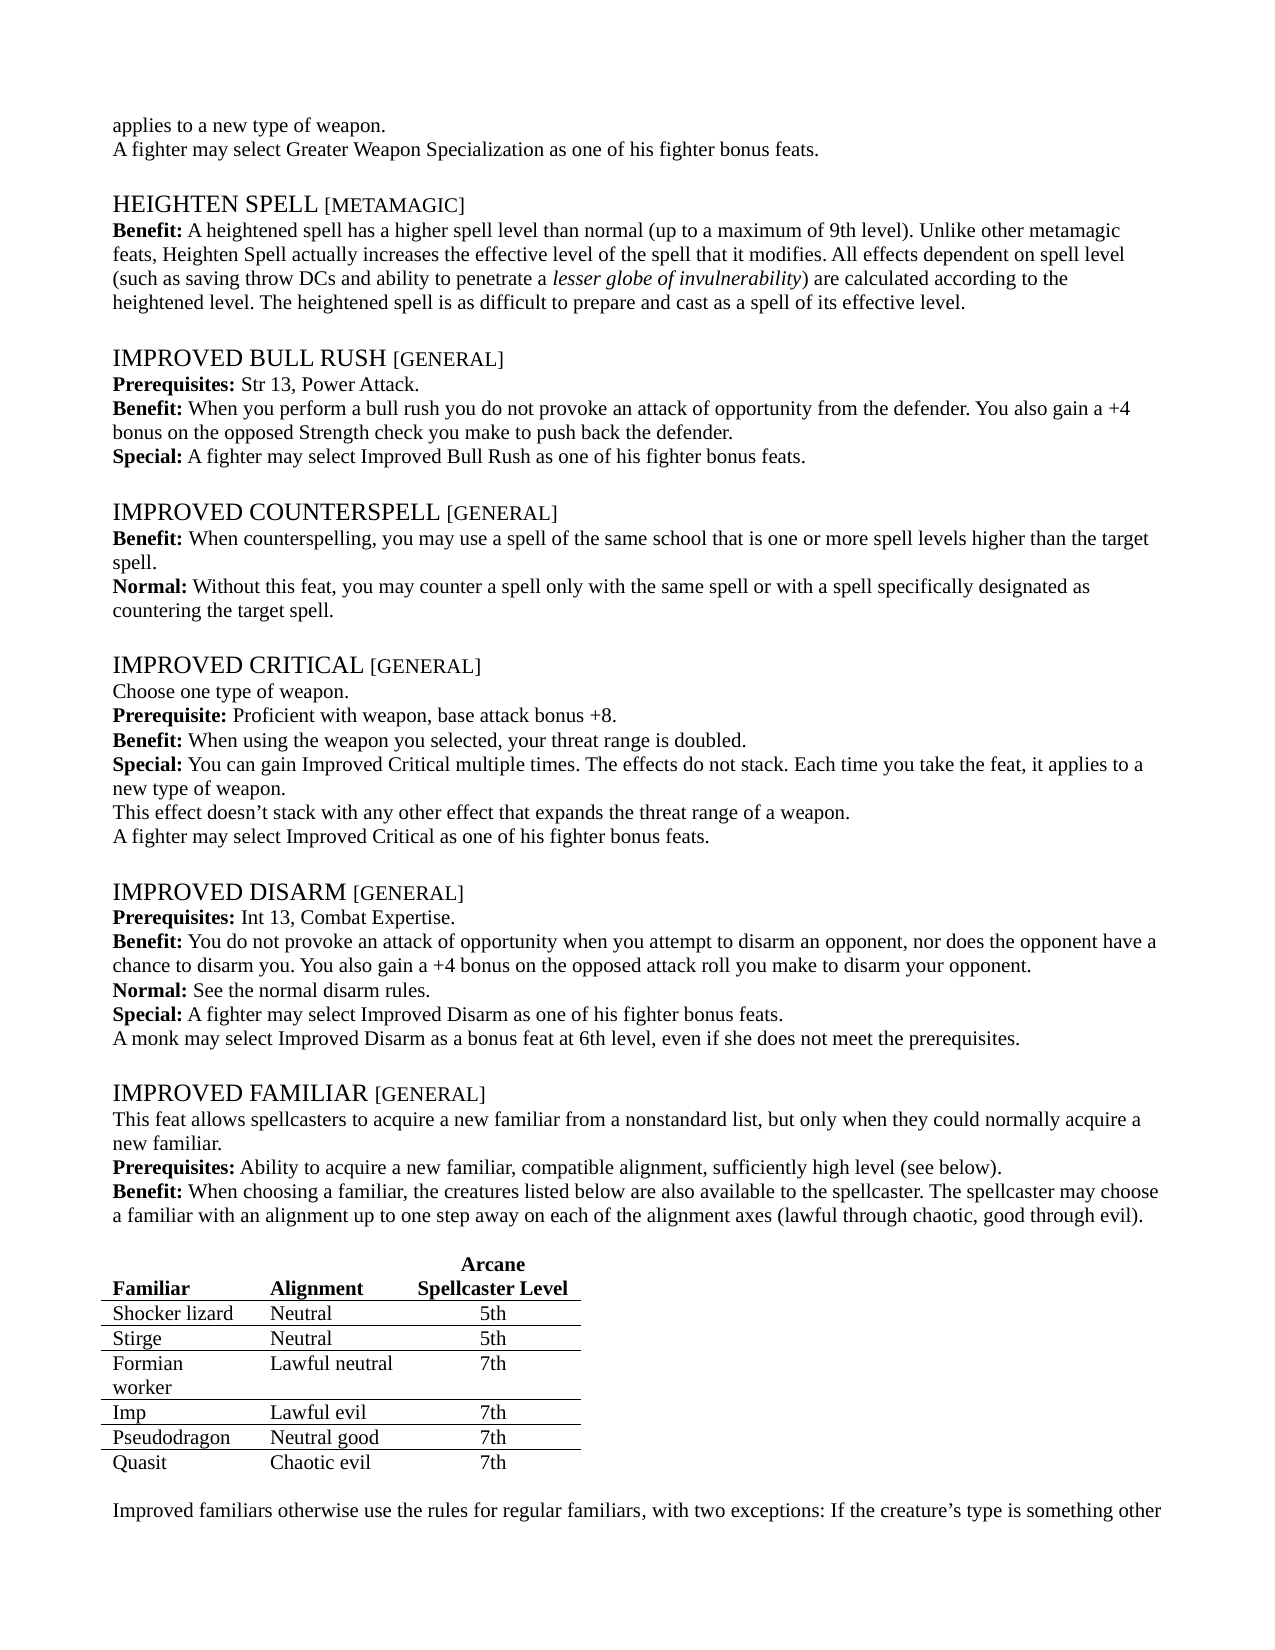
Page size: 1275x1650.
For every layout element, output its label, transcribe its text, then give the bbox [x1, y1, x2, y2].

table_cell Neutral [259, 1326, 404, 1350]
text Choose one type of weapon. [112, 679, 1162, 703]
text This feat allows spellcasters to acquire a new familiar from a nonstandard list, but only when they could normally acquire a new familiar. [112, 1107, 1162, 1155]
text Benefit: A heightened spell has a higher spell level than normal (up to a maximum of 9th level). Unlike other metamagic feats, Heighten Spell actually increases the effective level of the spell that it modifies. All effects dependent on spell level (such as saving throw DCs and ability to penetrate a lesser globe of invulnerability) are calculated according to the heightened level. The heightened spell is as difficult to prepare and cast as a spell of its effective level. [112, 218, 1162, 314]
table_header Alignment [259, 1252, 404, 1300]
text Prerequisite: Proficient with weapon, base attack bonus +8. [112, 703, 1162, 727]
table_cell 5th [404, 1326, 581, 1350]
table_cell 7th [404, 1425, 581, 1449]
text Prerequisites: Int 13, Combat Expertise. [112, 905, 1162, 929]
text IMPROVED CRITICAL [GENERAL] [112, 651, 1162, 679]
text IMPROVED DISARM [GENERAL] [112, 877, 1162, 905]
text Benefit: When choosing a familiar, the creatures listed below are also available to the spellcaster. The spellcaster may choose a familiar with an alignment up to one step away on each of the alignment axes (lawful through chaotic, good through evil). [112, 1179, 1162, 1227]
text IMPROVED BULL RUSH [GENERAL] [112, 343, 1162, 372]
table_cell Formian worker [101, 1351, 258, 1399]
text Special: A fighter may select Improved Disarm as one of his fighter bonus feats. [112, 1002, 1162, 1026]
table_cell Neutral [259, 1301, 404, 1325]
text A fighter may select Greater Weapon Specialization as one of his fighter bonus feats. [112, 137, 1162, 161]
table_cell 7th [404, 1450, 581, 1474]
table_cell Neutral good [259, 1425, 404, 1449]
table_cell 7th [404, 1400, 581, 1424]
text Normal: See the normal disarm rules. [112, 977, 1162, 1002]
text Benefit: When using the weapon you selected, your threat range is doubled. [112, 727, 1162, 752]
text Benefit: When counterspelling, you may use a spell of the same school that is one or more spell levels higher than the target spell. [112, 526, 1162, 574]
table_cell Quasit [101, 1450, 258, 1474]
table_cell 5th [404, 1301, 581, 1325]
table_header Familiar [101, 1252, 258, 1300]
text Special: A fighter may select Improved Bull Rush as one of his fighter bonus feats. [112, 444, 1162, 468]
table_cell Lawful evil [259, 1400, 404, 1424]
text Normal: Without this feat, you may counter a spell only with the same spell or with a spell specifically designated as countering the target spell. [112, 574, 1162, 622]
text IMPROVED FAMILIAR [GENERAL] [112, 1078, 1162, 1107]
table_cell Lawful neutral [259, 1351, 404, 1399]
text This effect doesn’t stack with any other effect that expands the threat range of a weapon. [112, 800, 1162, 824]
table_cell 7th [404, 1351, 581, 1399]
table_cell Pseudodragon [101, 1425, 258, 1449]
text A monk may select Improved Disarm as a bonus feat at 6th level, even if she does not meet the prerequisites. [112, 1026, 1162, 1050]
table_cell Chaotic evil [259, 1450, 404, 1474]
text A fighter may select Improved Critical as one of his fighter bonus feats. [112, 824, 1162, 848]
table_cell Imp [101, 1400, 258, 1424]
text Special: You can gain Improved Critical multiple times. The effects do not stack. Each time you take the feat, it applies to a new type of weapon. [112, 752, 1162, 800]
table_header Arcane Spellcaster Level [404, 1252, 581, 1300]
text applies to a new type of weapon. [112, 112, 1162, 137]
text HEIGHTEN SPELL [METAMAGIC] [112, 189, 1162, 218]
table_cell Stirge [101, 1326, 258, 1350]
text Benefit: When you perform a bull rush you do not provoke an attack of opportunity from the defender. You also gain a +4 bonus on the opposed Strength check you make to push back the defender. [112, 396, 1162, 444]
text Prerequisites: Ability to acquire a new familiar, compatible alignment, sufficiently high level (see below). [112, 1155, 1162, 1179]
table_cell Shocker lizard [101, 1301, 258, 1325]
text Prerequisites: Str 13, Power Attack. [112, 372, 1162, 396]
text Improved familiars otherwise use the rules for regular familiars, with two exceptions: If the creature’s type is something other [112, 1498, 1162, 1522]
text IMPROVED COUNTERSPELL [GENERAL] [112, 497, 1162, 526]
text Benefit: You do not provoke an attack of opportunity when you attempt to disarm an opponent, nor does the opponent have a chance to disarm you. You also gain a +4 bonus on the opposed attack roll you make to disarm your opponent. [112, 929, 1162, 977]
